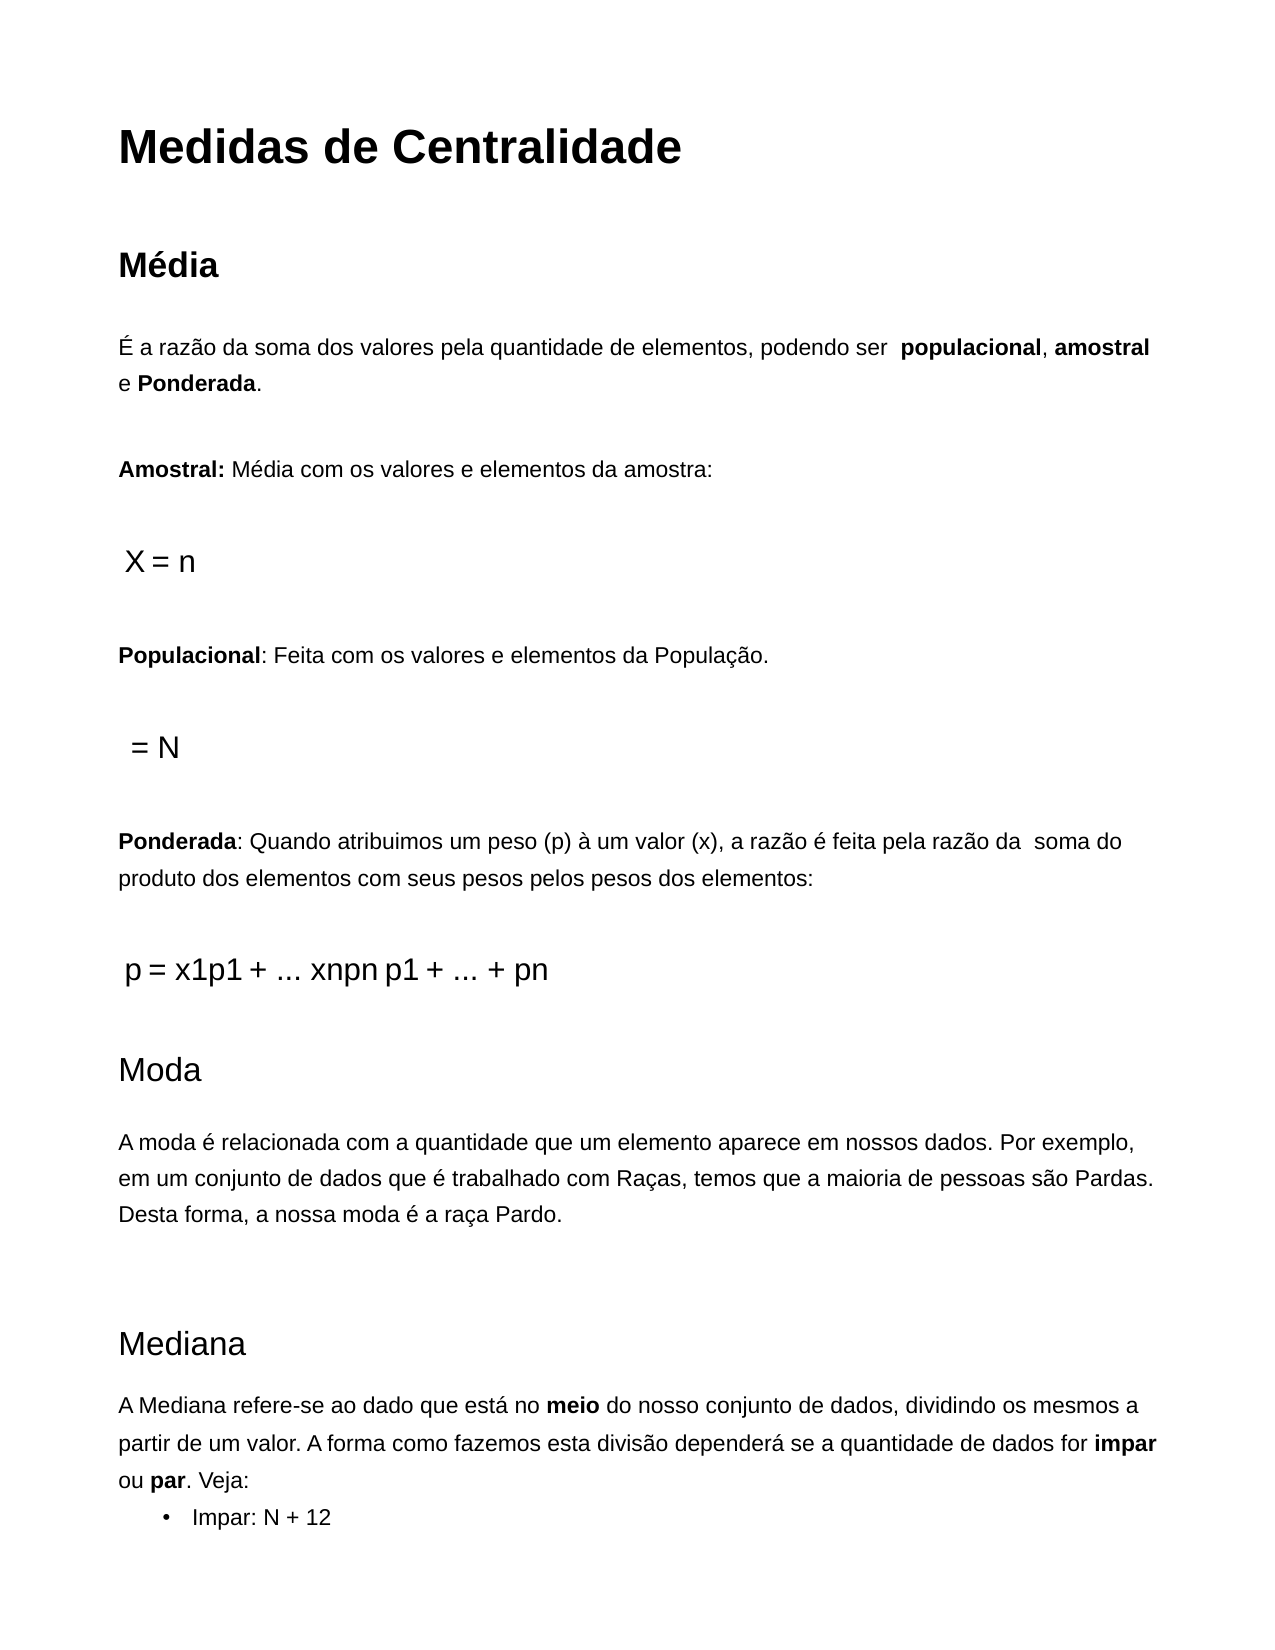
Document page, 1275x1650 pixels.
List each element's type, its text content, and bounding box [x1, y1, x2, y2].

text A moda é relacionada com a quantidade que um elemento aparece em nossos dados. Por exemplo, em um conjunto de dados que é trabalhado com Raças, temos que a maioria de pessoas são Pardas. Desta forma, a nossa moda é a raça Pardo. [118, 1128, 1157, 1228]
text X = n [118, 543, 1157, 579]
text Amostral: Média com os valores e elementos da amostra: [118, 456, 1157, 483]
text É a razão da soma dos valores pela quantidade de elementos, podendo ser populacional, amostral e Ponderada. [118, 334, 1157, 396]
subtitle Média [118, 244, 1157, 285]
subtitle Moda [118, 1051, 1157, 1089]
list Impar: N + 12 [162, 1503, 1157, 1530]
text A Mediana refere-se ao dado que está no meio do nosso conjunto de dados, dividindo os mesmos a partir de um valor. A forma como fazemos esta divisão dependerá se a quantidade de dados for impar ou par. Veja: [118, 1390, 1157, 1493]
text = N [118, 729, 1157, 764]
text Ponderada: Quando atribuimos um peso (p) à um valor (x), a razão é feita pela razão da soma do produto dos elementos com seus pesos pelos pesos dos elementos: [118, 828, 1157, 891]
text Populacional: Feita com os valores e elementos da População. [118, 642, 1157, 669]
subtitle Medidas de Centralidade [118, 118, 1157, 173]
subtitle Mediana [118, 1324, 1157, 1363]
text p = x1p1 + ... xnpn p1 + ... + pn [118, 951, 1157, 987]
